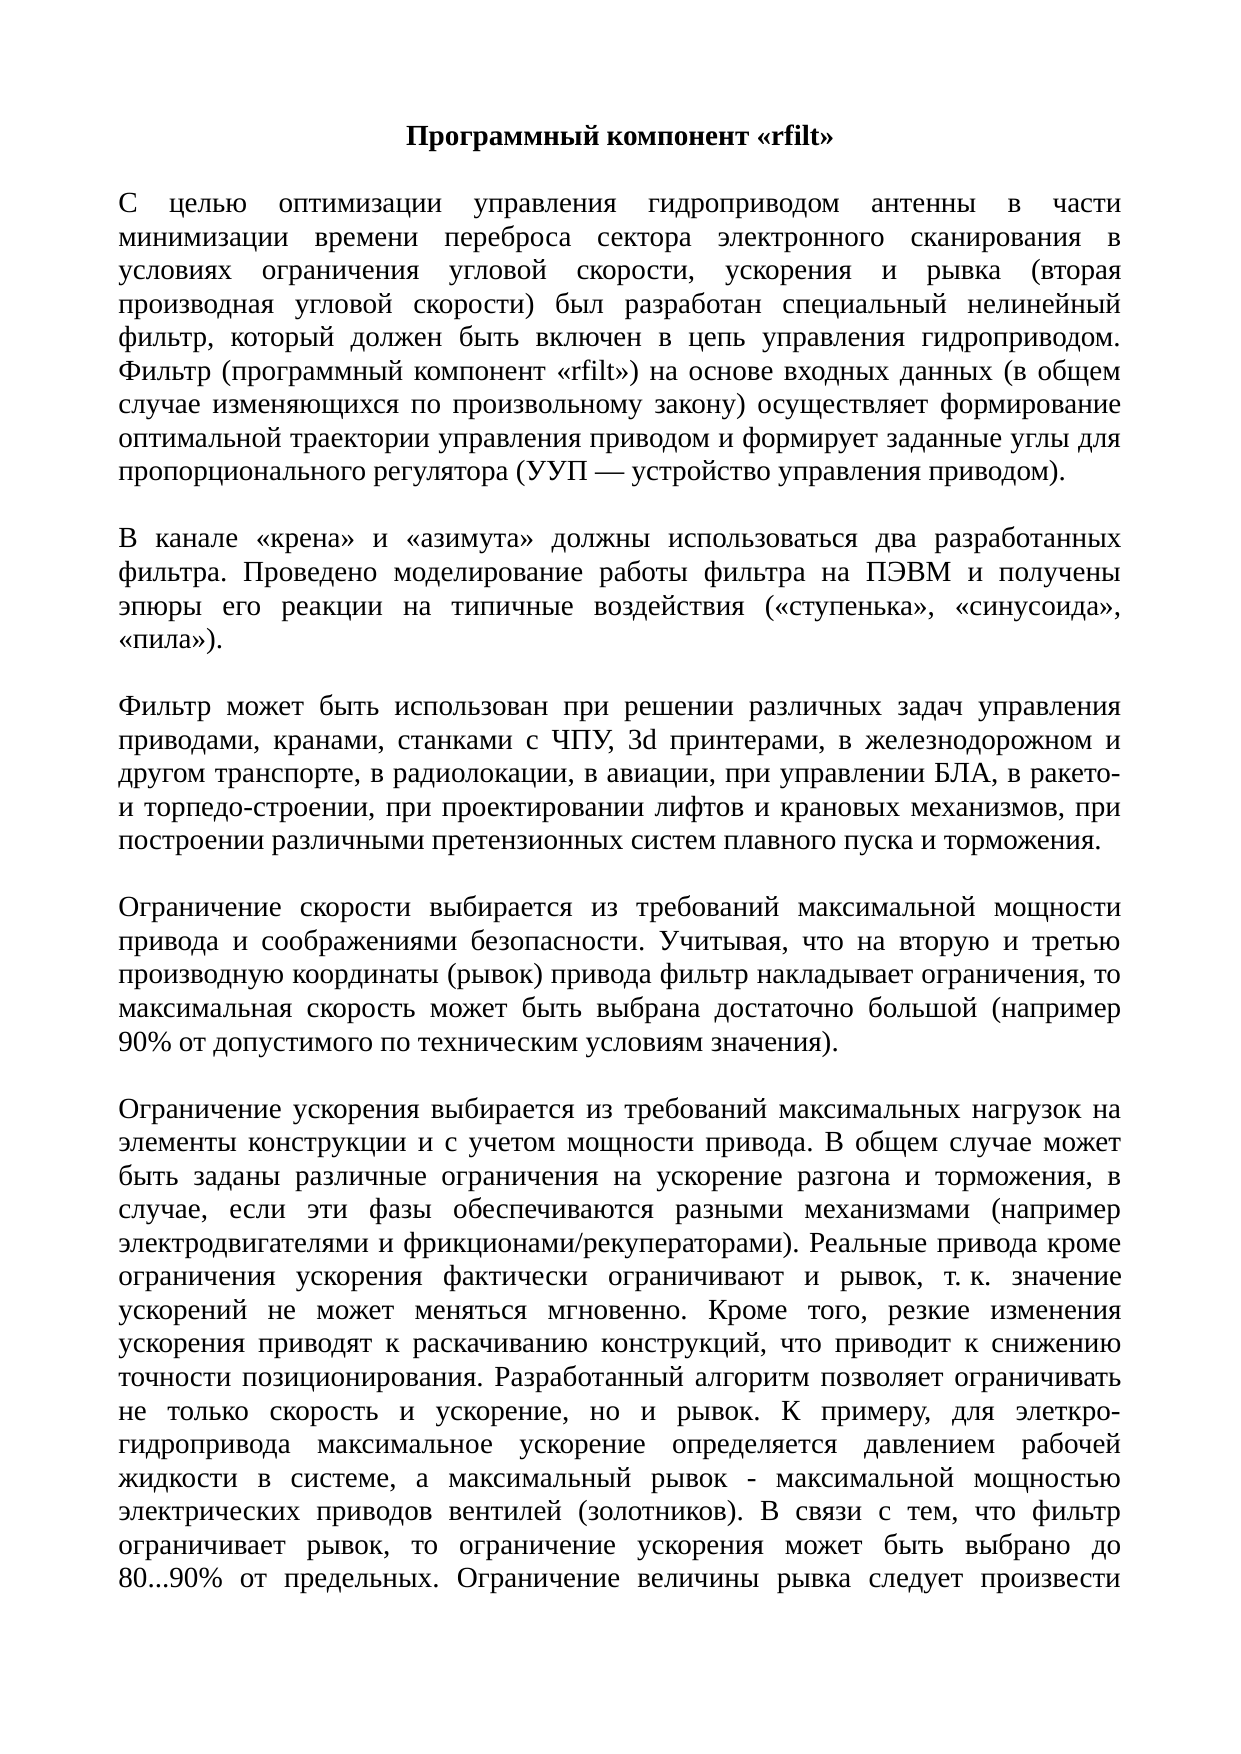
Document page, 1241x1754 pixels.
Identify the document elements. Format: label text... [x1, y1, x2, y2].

text Ограничение ускорения выбирается из требований максимальных нагрузок на элементы конструкции и с учетом мощности привода. В общем случае может быть заданы различные ограничения на ускорение разгона и торможения, в случае, если эти фазы обеспечиваются разными механизмами (например электродвигателями и фрикционами/рекуператорами). Реальные привода кроме ограничения ускорения фактически ограничивают и рывок, т. к. значение ускорений не может меняться мгновенно. Кроме того, резкие изменения ускорения приводят к раскачиванию конструкций, что приводит к снижению точности позиционирования. Разработанный алгоритм позволяет ограничивать не только скорость и ускорение, но и рывок. К примеру, для элеткро-гидропривода максимальное ускорение определяется давлением рабочей жидкости в системе, а максимальный рывок - максимальной мощностью электрических приводов вентилей (золотников). В связи с тем, что фильтр ограничивает рывок, то ограничение ускорения может быть выбрано до 80...90% от предельных. Ограничение величины рывка следует произвести [118, 1091, 1122, 1594]
text Фильтр может быть использован при решении различных задач управления приводами, кранами, станками с ЧПУ, 3d принтерами, в железнодорожном и другом транспорте, в радиолокации, в авиации, при управлении БЛА, в ракето- и торпедо-строении, при проектировании лифтов и крановых механизмов, при построении различными претензионных систем плавного пуска и торможения. [118, 688, 1122, 856]
text Ограничение скорости выбирается из требований максимальной мощности привода и соображениями безопасности. Учитывая, что на вторую и третью производную координаты (рывок) привода фильтр накладывает ограничения, то максимальная скорость может быть выбрана достаточно большой (например 90% от допустимого по техническим условиям значения). [118, 889, 1122, 1057]
text Программный компонент «rfilt» [118, 118, 1122, 152]
text С целью оптимизации управления гидроприводом антенны в части минимизации времени переброса сектора электронного сканирования в условиях ограничения угловой скорости, ускорения и рывка (вторая производная угловой скорости) был разработан специальный нелинейный фильтр, который должен быть включен в цепь управления гидроприводом. Фильтр (программный компонент «rfilt») на основе входных данных (в общем случае изменяющихся по произвольному закону) осуществляет формирование оптимальной траектории управления приводом и формирует заданные углы для пропорционального регулятора (УУП — устройство управления приводом). [118, 185, 1122, 487]
text В канале «крена» и «азимута» должны использоваться два разработанных фильтра. Проведено моделирование работы фильтра на ПЭВМ и получены эпюры его реакции на типичные воздействия («ступенька», «синусоида», «пила»). [118, 521, 1122, 655]
